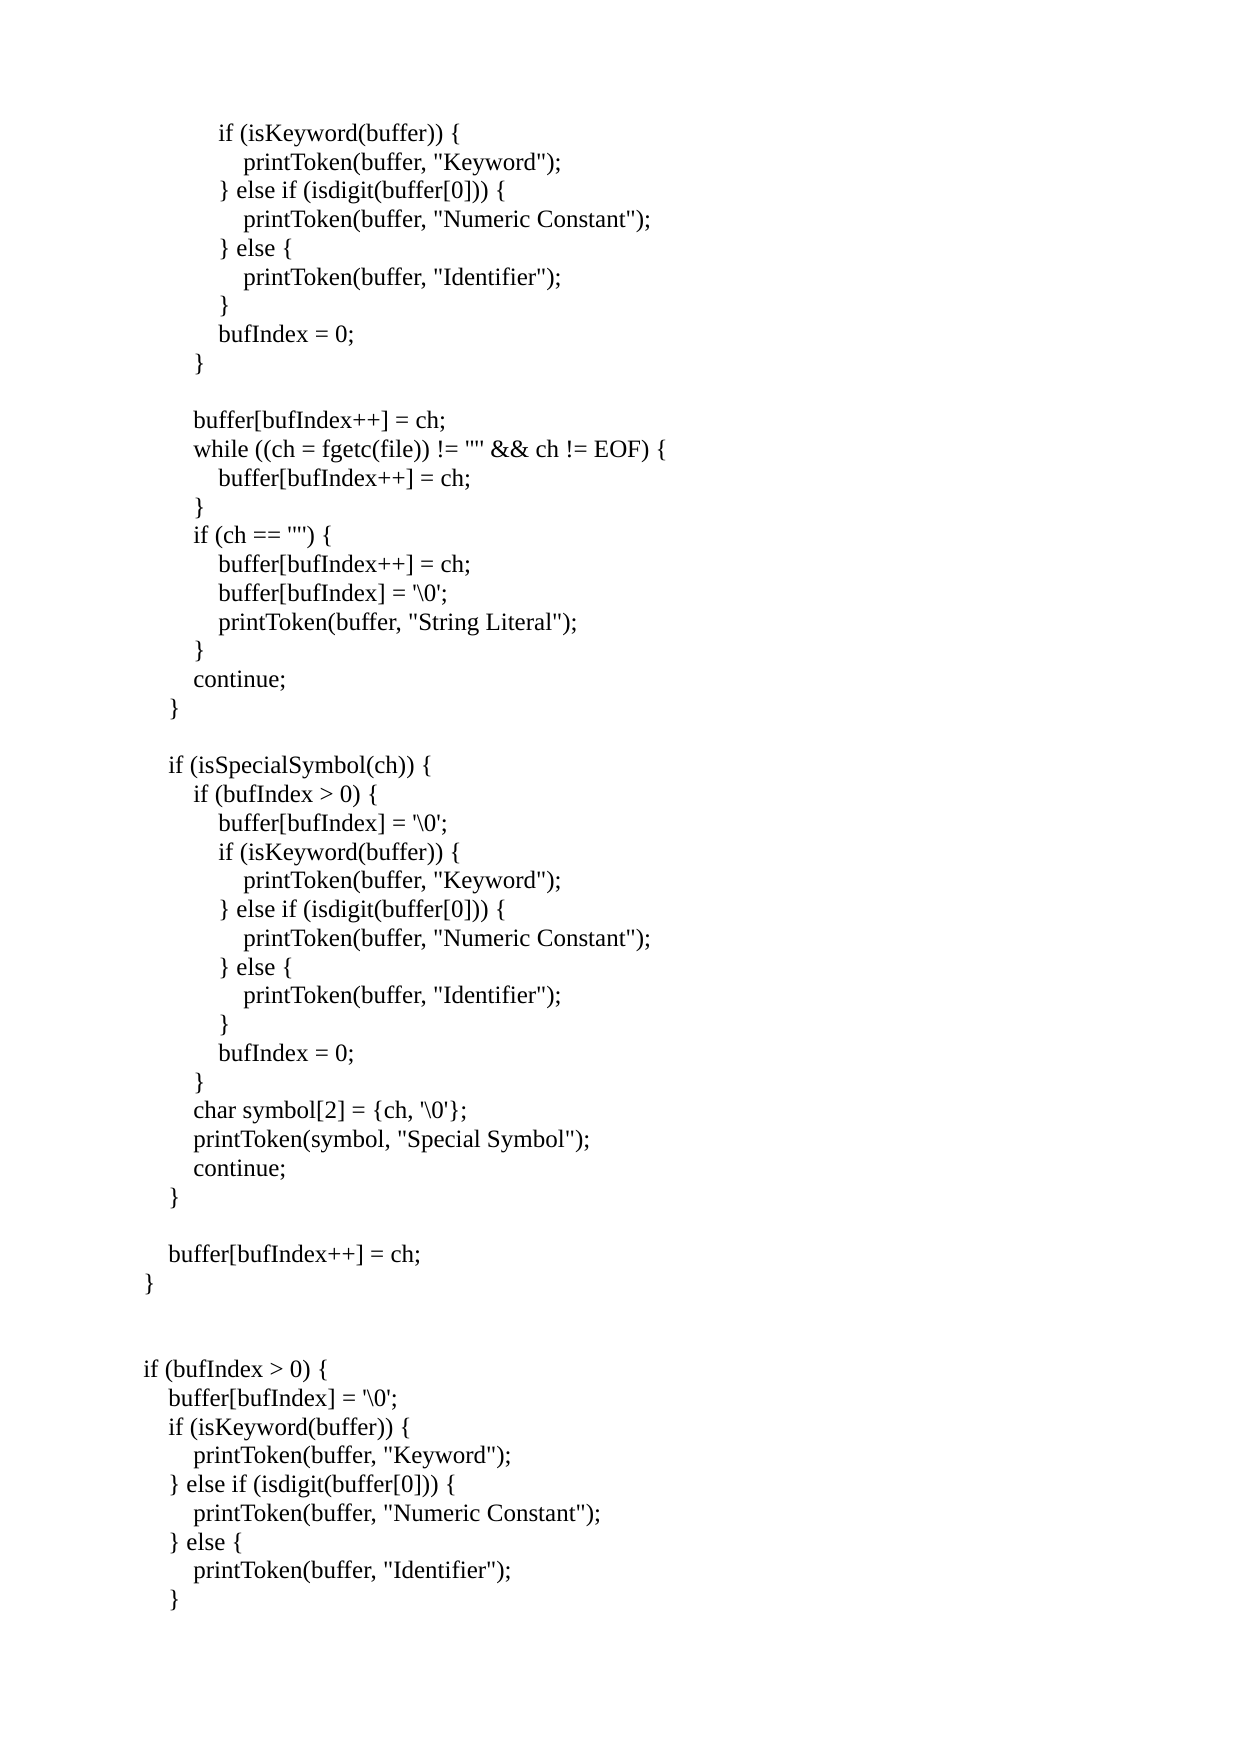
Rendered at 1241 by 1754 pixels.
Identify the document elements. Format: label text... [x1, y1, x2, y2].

text printToken(buffer, "Identifier"); [118, 262, 1122, 291]
text bufIndex = 0; [118, 319, 1122, 348]
text buffer[bufIndex] = '\0'; [118, 1383, 1122, 1412]
text } [118, 1268, 1122, 1297]
text printToken(buffer, "Numeric Constant"); [118, 204, 1122, 233]
text } [118, 1067, 1122, 1096]
text } [118, 1584, 1122, 1613]
text if (isKeyword(buffer)) { [118, 837, 1122, 866]
text } [118, 636, 1122, 664]
text printToken(buffer, "Identifier"); [118, 981, 1122, 1009]
text buffer[bufIndex] = '\0'; [118, 808, 1122, 837]
text } [118, 492, 1122, 521]
text } [118, 291, 1122, 319]
text } else if (isdigit(buffer[0])) { [118, 176, 1122, 204]
text } else if (isdigit(buffer[0])) { [118, 1469, 1122, 1498]
text buffer[bufIndex++] = ch; [118, 463, 1122, 492]
text continue; [118, 1153, 1122, 1182]
text buffer[bufIndex++] = ch; [118, 406, 1122, 434]
text printToken(buffer, "Numeric Constant"); [118, 1498, 1122, 1527]
text buffer[bufIndex++] = ch; [118, 549, 1122, 578]
text printToken(buffer, "Keyword"); [118, 866, 1122, 894]
text if (bufIndex > 0) { [118, 1354, 1122, 1383]
text buffer[bufIndex++] = ch; [118, 1239, 1122, 1268]
text bufIndex = 0; [118, 1038, 1122, 1067]
text } [118, 1009, 1122, 1038]
text } else { [118, 233, 1122, 262]
text } [118, 1182, 1122, 1211]
text if (ch == '"') { [118, 521, 1122, 549]
text char symbol[2] = {ch, '\0'}; [118, 1096, 1122, 1124]
text if (bufIndex > 0) { [118, 779, 1122, 808]
text printToken(buffer, "String Literal"); [118, 607, 1122, 636]
text printToken(buffer, "Identifier"); [118, 1556, 1122, 1584]
text printToken(buffer, "Keyword"); [118, 1441, 1122, 1469]
text } else if (isdigit(buffer[0])) { [118, 894, 1122, 923]
text } else { [118, 1527, 1122, 1556]
text } [118, 693, 1122, 722]
text } [118, 348, 1122, 377]
text printToken(symbol, "Special Symbol"); [118, 1124, 1122, 1153]
text while ((ch = fgetc(file)) != '"' && ch != EOF) { [118, 434, 1122, 463]
text printToken(buffer, "Numeric Constant"); [118, 923, 1122, 952]
text printToken(buffer, "Keyword"); [118, 147, 1122, 176]
text buffer[bufIndex] = '\0'; [118, 578, 1122, 607]
text if (isSpecialSymbol(ch)) { [118, 751, 1122, 779]
text if (isKeyword(buffer)) { [118, 118, 1122, 147]
text continue; [118, 664, 1122, 693]
text if (isKeyword(buffer)) { [118, 1412, 1122, 1441]
text } else { [118, 952, 1122, 981]
